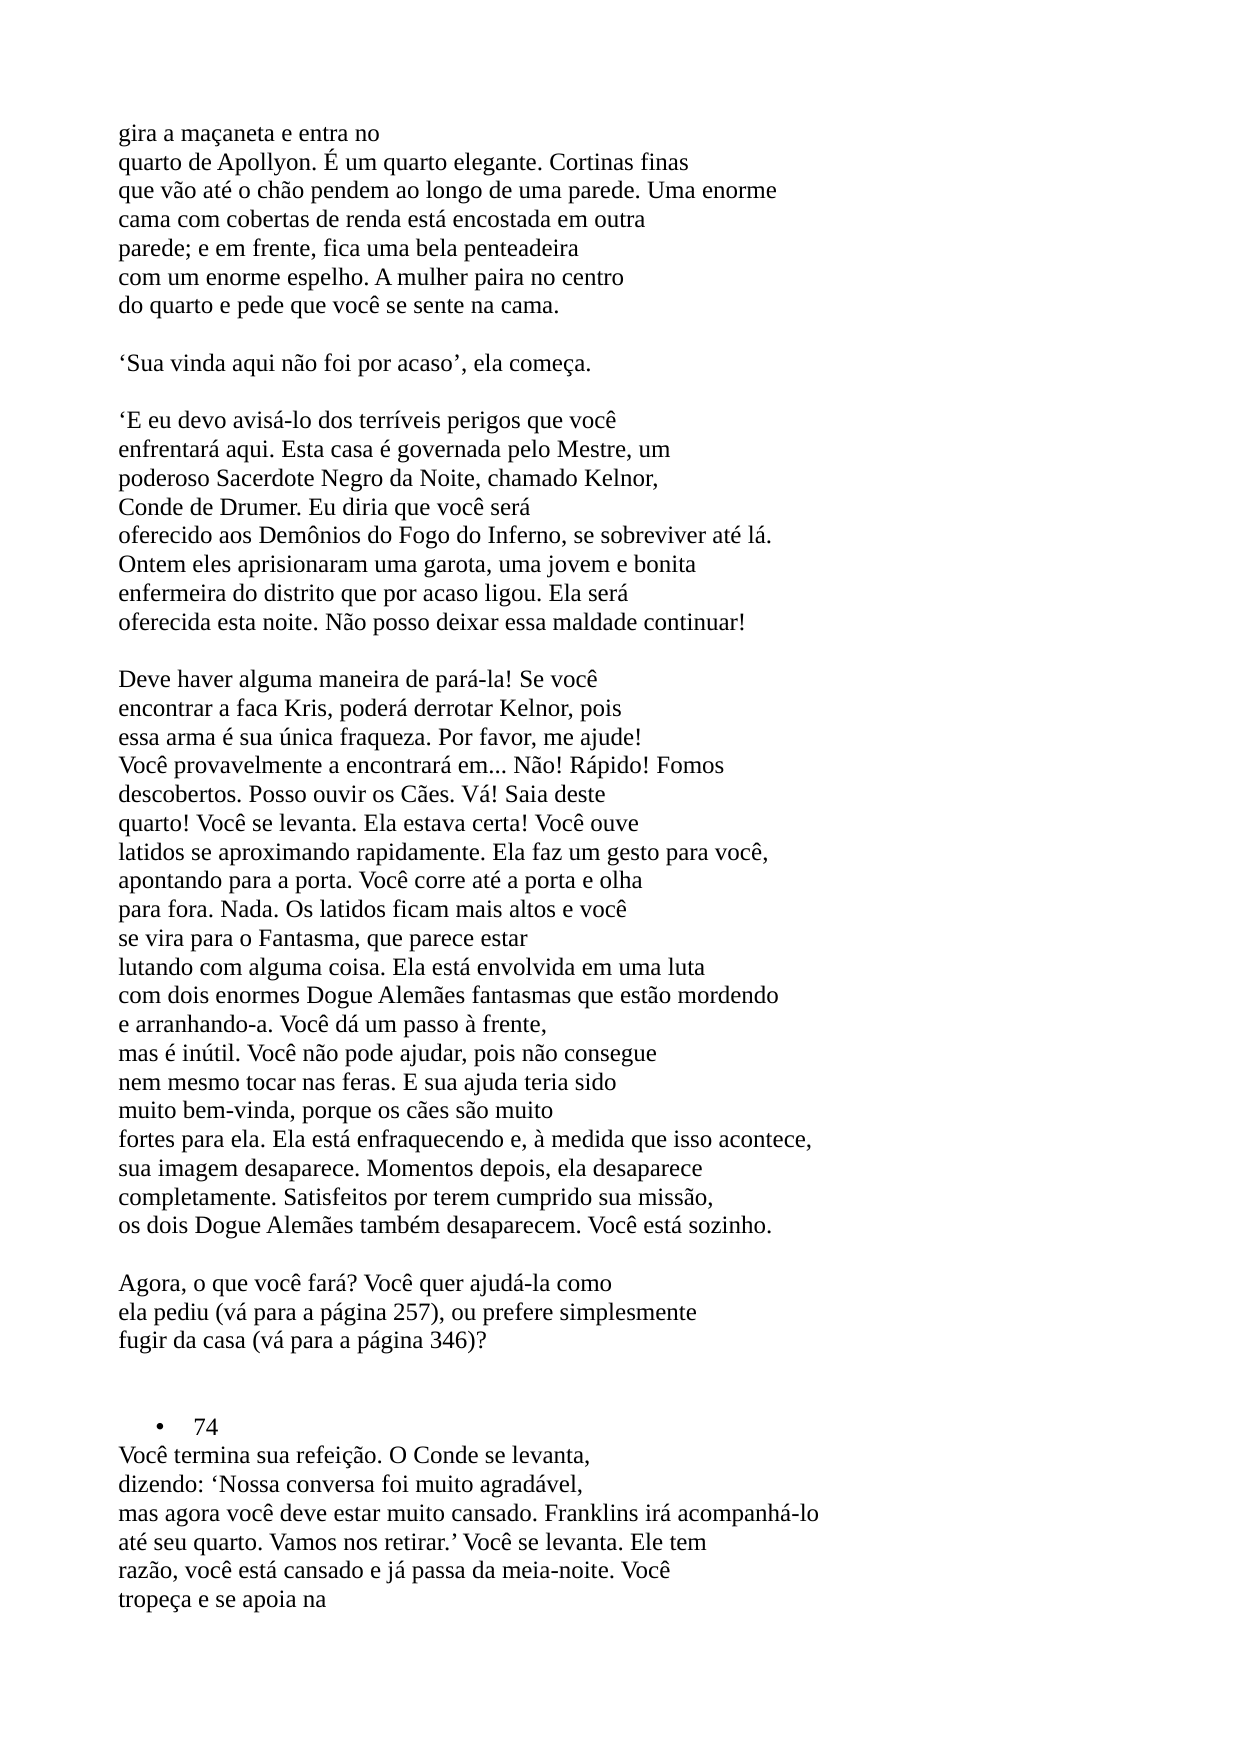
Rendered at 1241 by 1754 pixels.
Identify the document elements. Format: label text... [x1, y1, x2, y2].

text gira a maçaneta e entra no quarto de Apollyon. É um quarto elegante. Cortinas finas que vão até o chão pendem ao longo de uma parede. Uma enorme cama com cobertas de renda está encostada em outra parede; e em frente, fica uma bela penteadeira com um enorme espelho. A mulher paira no centro do quarto e pede que você se sente na cama. ‘Sua vinda aqui não foi por acaso’, ela começa. ‘E eu devo avisá-lo dos terríveis perigos que você enfrentará aqui. Esta casa é governada pelo Mestre, um poderoso Sacerdote Negro da Noite, chamado Kelnor, Conde de Drumer. Eu diria que você será oferecido aos Demônios do Fogo do Inferno, se sobreviver até lá. Ontem eles aprisionaram uma garota, uma jovem e bonita enfermeira do distrito que por acaso ligou. Ela será oferecida esta noite. Não posso deixar essa maldade continuar! Deve haver alguma maneira de pará-la! Se você encontrar a faca Kris, poderá derrotar Kelnor, pois essa arma é sua única fraqueza. Por favor, me ajude! Você provavelmente a encontrará em... Não! Rápido! Fomos descobertos. Posso ouvir os Cães. Vá! Saia deste quarto! Você se levanta. Ela estava certa! Você ouve latidos se aproximando rapidamente. Ela faz um gesto para você, apontando para a porta. Você corre até a porta e olha para fora. Nada. Os latidos ficam mais altos e você se vira para o Fantasma, que parece estar lutando com alguma coisa. Ela está envolvida em uma luta com dois enormes Dogue Alemães fantasmas que estão mordendo e arranhando-a. Você dá um passo à frente, mas é inútil. Você não pode ajudar, pois não consegue nem mesmo tocar nas feras. E sua ajuda teria sido muito bem-vinda, porque os cães são muito fortes para ela. Ela está enfraquecendo e, à medida que isso acontece, sua imagem desaparece. Momentos depois, ela desaparece completamente. Satisfeitos por terem cumprido sua missão, os dois Dogue Alemães também desaparecem. Você está sozinho. Agora, o que você fará? Você quer ajudá-la como ela pediu (vá para a página 257), ou prefere simplesmente fugir da casa (vá para a página 346)? [118, 118, 1122, 1354]
list 74 [156, 1412, 1122, 1441]
text Você termina sua refeição. O Conde se levanta, dizendo: ‘Nossa conversa foi muito agradável, mas agora você deve estar muito cansado. Franklins irá acompanhá-lo até seu quarto. Vamos nos retirar.’ Você se levanta. Ele tem razão, você está cansado e já passa da meia-noite. Você tropeça e se apoia na [118, 1441, 1122, 1613]
